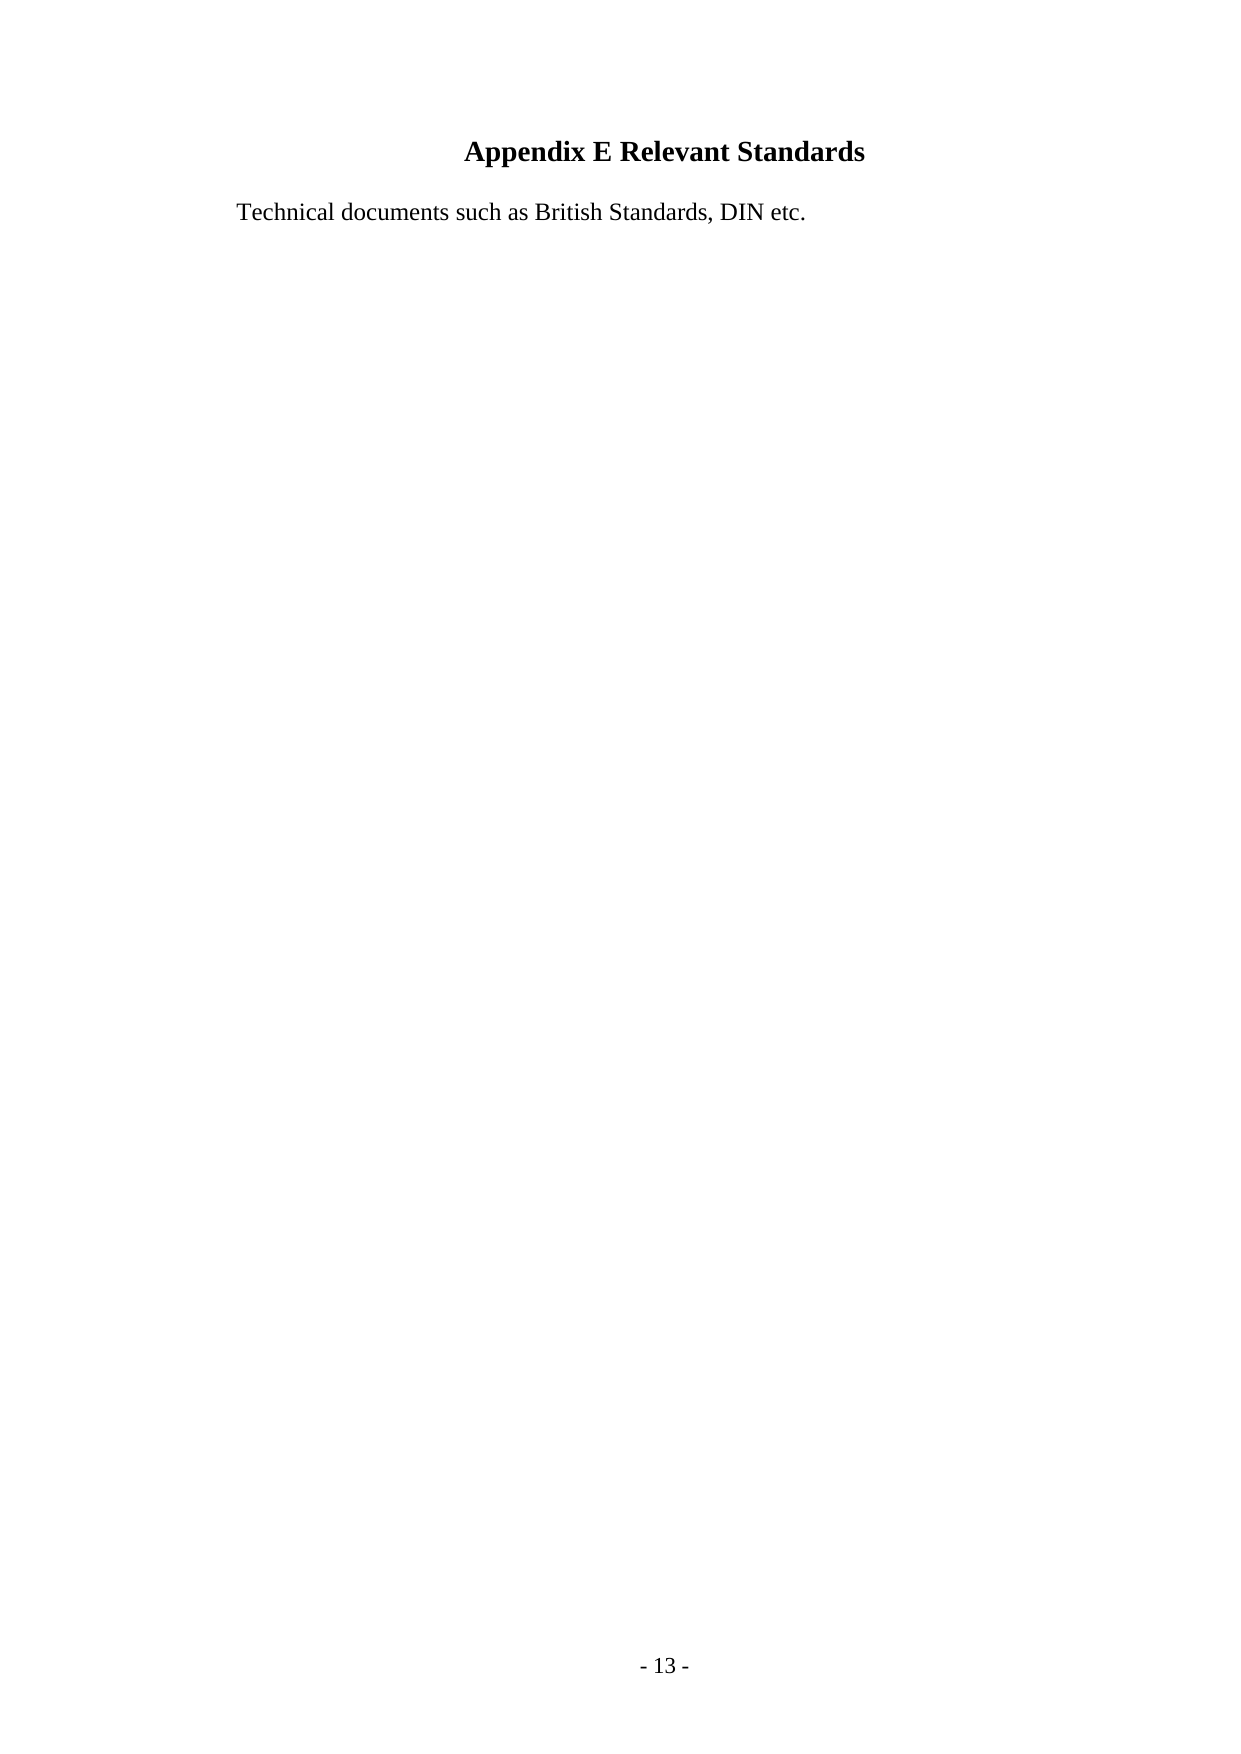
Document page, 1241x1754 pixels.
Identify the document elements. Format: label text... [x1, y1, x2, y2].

text Technical documents such as British Standards, DIN etc. [236, 197, 1092, 226]
subtitle Relevant Standards [236, 134, 1092, 167]
